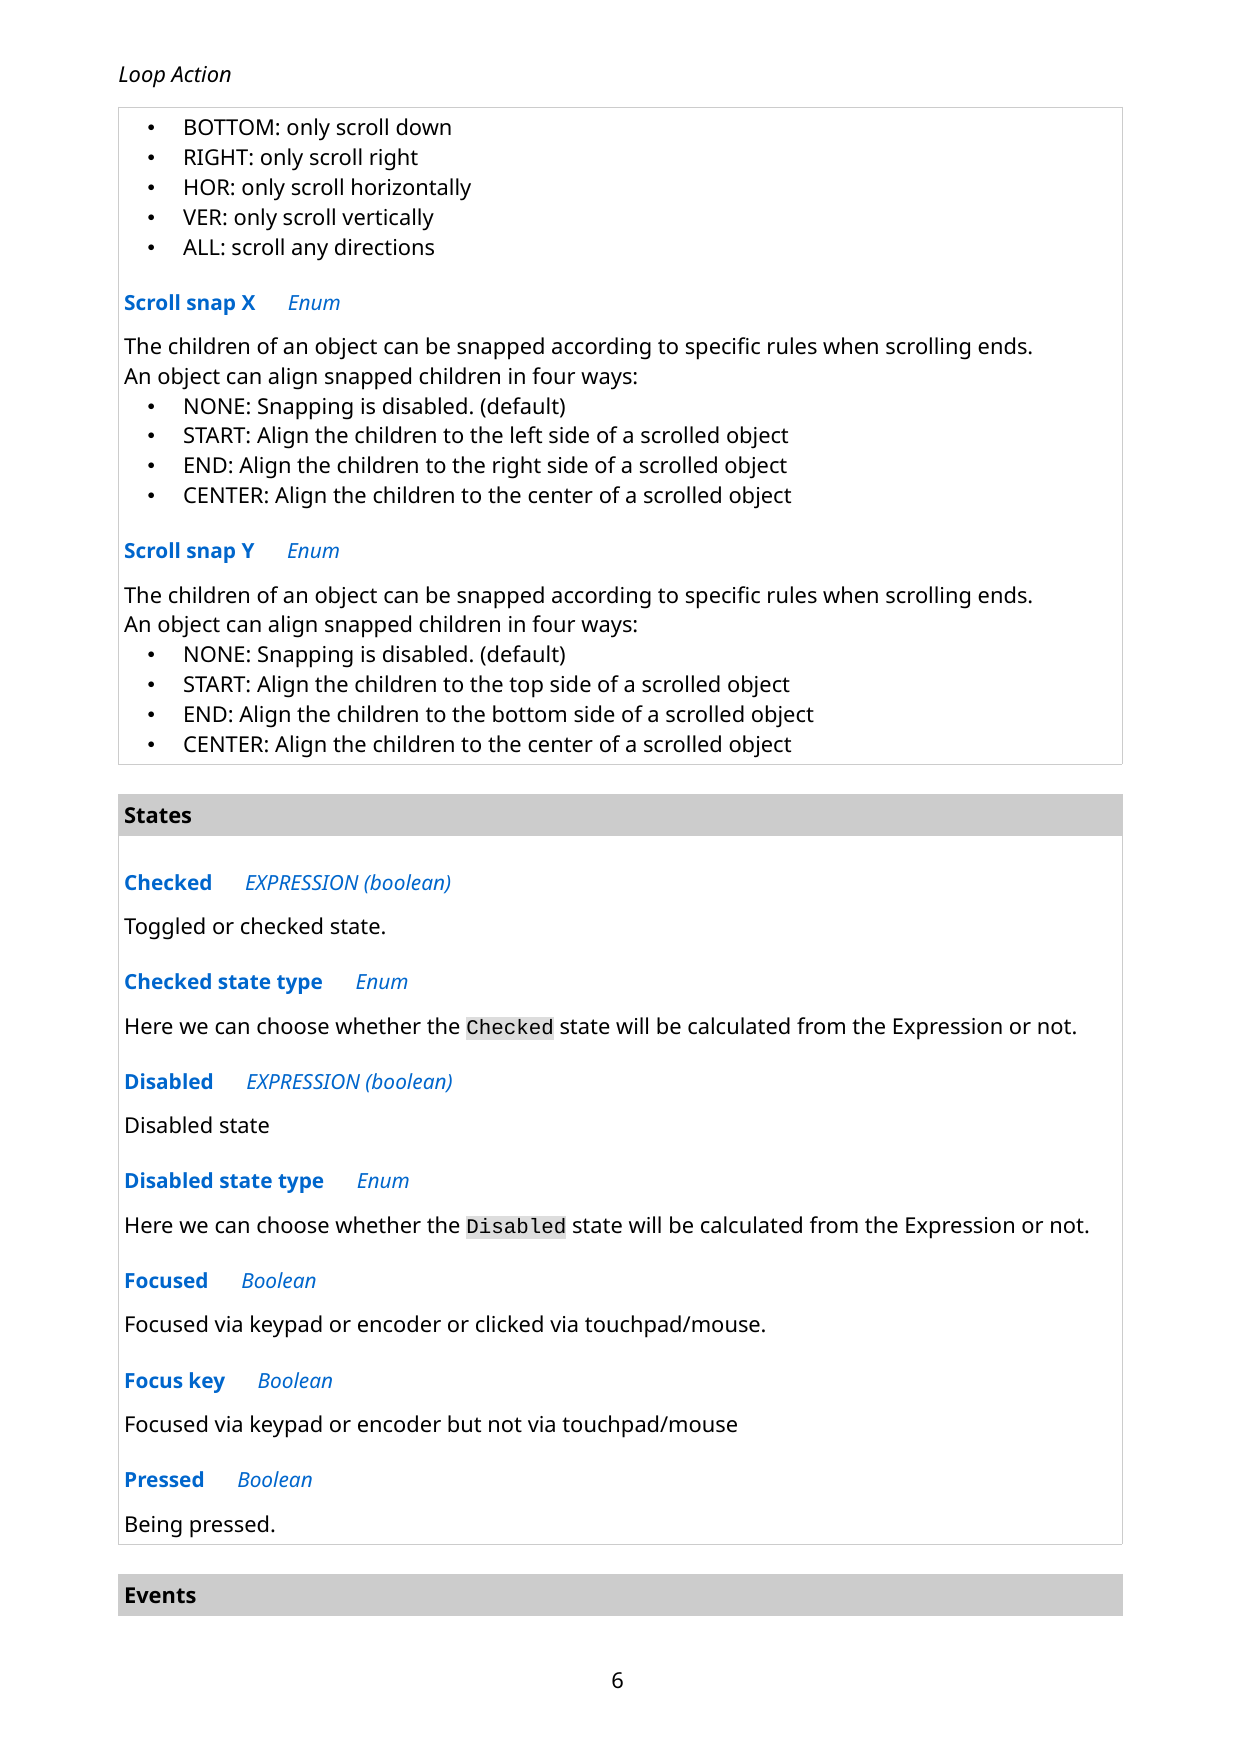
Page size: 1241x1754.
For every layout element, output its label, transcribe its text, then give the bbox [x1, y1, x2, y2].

table_cell Hidden EXPRESSION (boolean) Make the object hidden. Hidden flag type Enum Here we can choose whether the Hidden flag state will be calculated from the Expression or not. Clickable EXPRESSION (boolean) Make the object clickable by input devices. Clickable flag type Enum Here we can choose whether the Clickable flag state will be calculated from the Expression or not. Click focusable Boolean Add focused state to the object when clicked. Checkable Boolean Toggle checked state when the object is clicked. Scrollable Boolean Make the object scrollable. Scroll elastic Boolean Allow scrolling inside but with slower speed. Scroll momentum Boolean Make the object scroll further when "thrown". Scroll one Boolean Allow scrolling only one snappable children. Scroll chain hor Boolean Allow propagating the horizontal scroll to a parent. Scroll chain ver Boolean Allow propagating the vertical scroll to a parent. Scroll on focus Boolean Automatically scroll object to make it visible when focused. Scroll with arrow Boolean Allow scrolling the focused object with arrow keys. Snappable Boolean If scroll snap is enabled on the parent it can snap to this object. Press lock Boolean Keep the object pressed even if the press slid from the object. Event bubble Boolean Propagate the events to the parent too. Gesture bubble Boolean Propagate the gestures to the parent. Adv hittest Boolean Allow performing more accurate hit (click) test. E.g. accounting for rounded corners. Ignore layout Boolean Make the object positionable by the layouts. Floating Boolean Do not scroll the object when the parent scrolls and ignore layout. Overflow visible Boolean Do not clip the children's content to the parent's boundary. Scrollbar mode Enum Scrollbars are displayed according to a configured mode. The following mode(s) exist: OFF: Never show the scrollbars ON: Always show the scrollbars ACTIVE: Show scroll bars while an object is being scrolled AUTO: Show scroll bars when the content is large enough to be scrolled Scroll direction Enum Controls the direction in which scrolling happens. The following mode(s) exist: NONE: no scroll TOP: only scroll up LEFT: only scroll left BOTTOM: only scroll down RIGHT: only scroll right HOR: only scroll horizontally VER: only scroll vertically ALL: scroll any directions Scroll snap X Enum The children of an object can be snapped according to specific rules when scrolling ends. An object can align snapped children in four ways: NONE: Snapping is disabled. (default) START: Align the children to the left side of a scrolled object END: Align the children to the right side of a scrolled object CENTER: Align the children to the center of a scrolled object Scroll snap Y Enum The children of an object can be snapped according to specific rules when scrolling ends. An object can align snapped children in four ways: NONE: Snapping is disabled. (default) START: Align the children to the top side of a scrolled object END: Align the children to the bottom side of a scrolled object CENTER: Align the children to the center of a scrolled object [119, 108, 1122, 764]
table_cell Checked EXPRESSION (boolean) Toggled or checked state. Checked state type Enum Here we can choose whether the Checked state will be calculated from the Expression or not. Disabled EXPRESSION (boolean) Disabled state Disabled state type Enum Here we can choose whether the Disabled state will be calculated from the Expression or not. Focused Boolean Focused via keypad or encoder or clicked via touchpad/mouse. Focus key Boolean Focused via keypad or encoder but not via touchpad/mouse Pressed Boolean Being pressed. [119, 836, 1122, 1544]
table_header States [119, 795, 1122, 835]
table_header Events [119, 1575, 1122, 1615]
